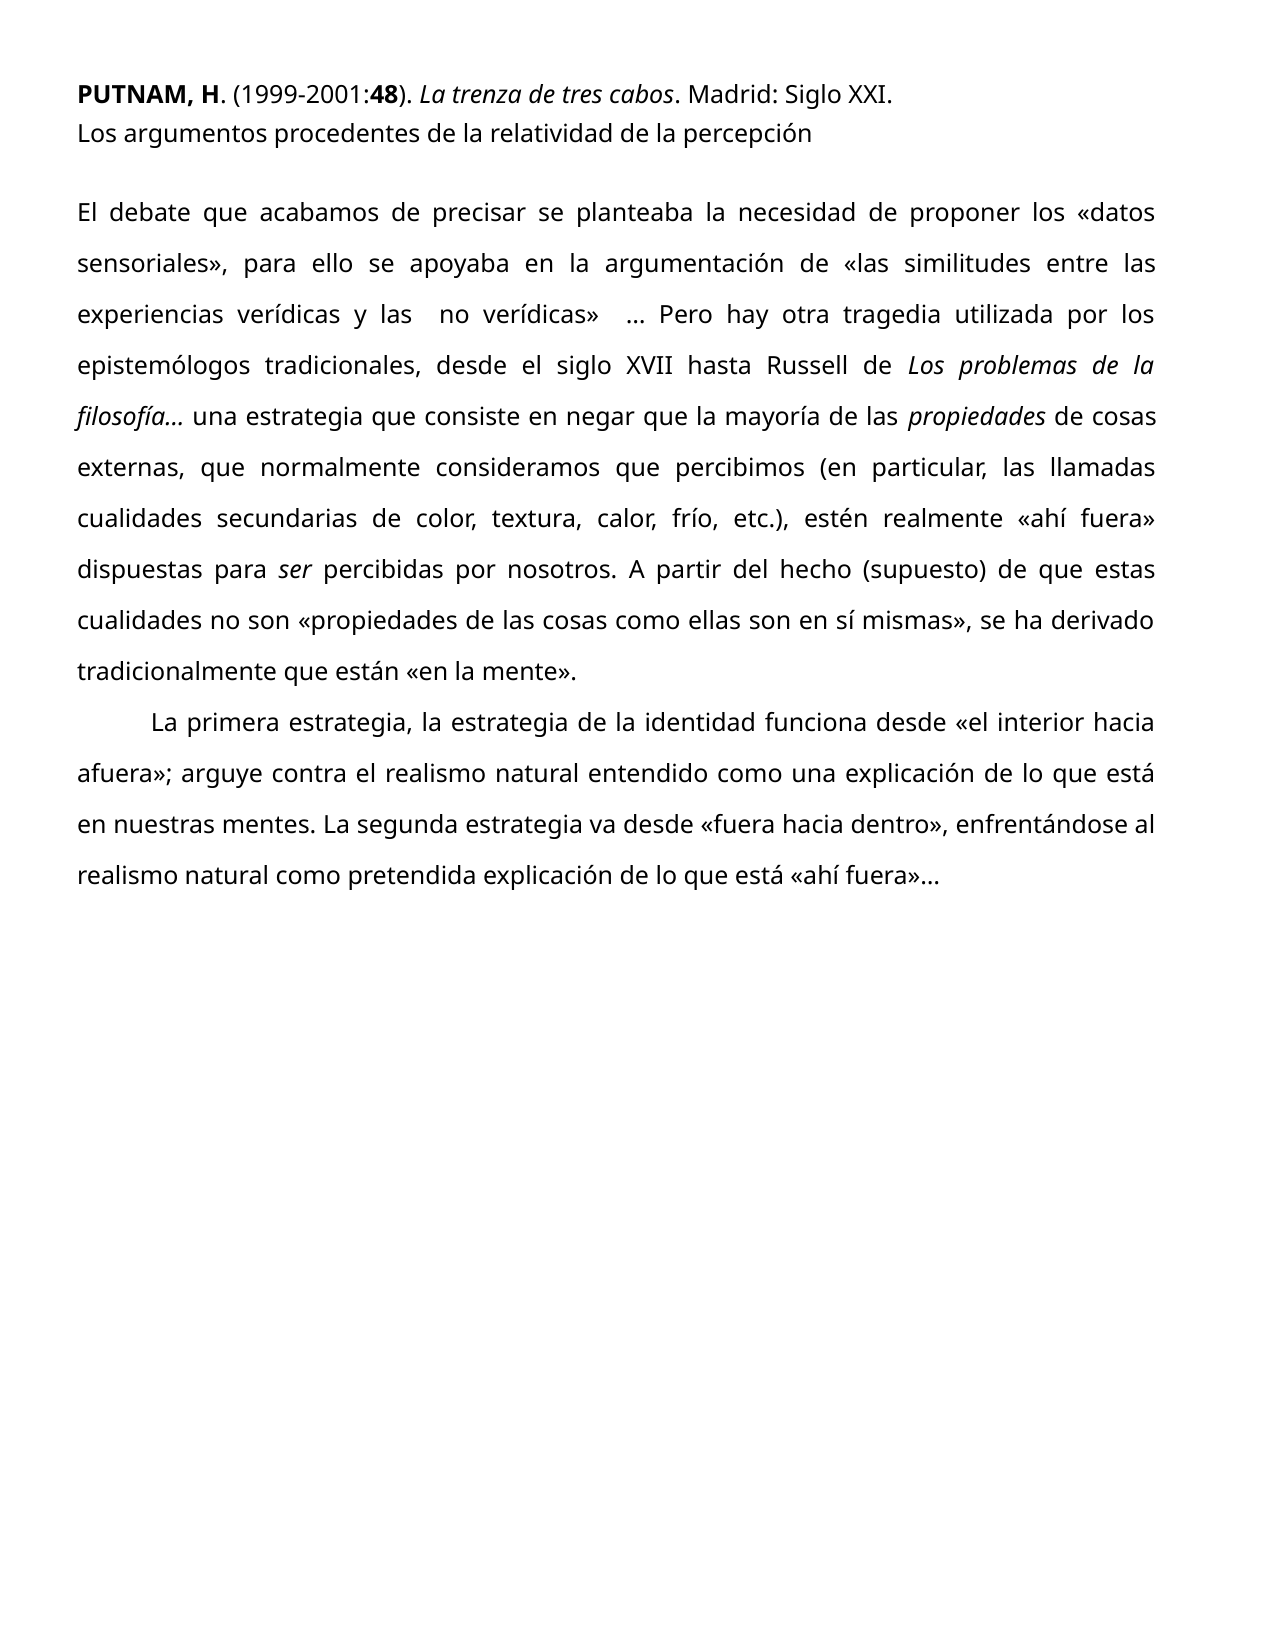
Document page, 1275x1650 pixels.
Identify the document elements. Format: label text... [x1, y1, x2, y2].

text El debate que acabamos de precisar se planteaba la necesidad de proponer los «datos sensoriales», para ello se apoyaba en la argumentación de «las similitudes entre las experiencias verídicas y las no verídicas» … Pero hay otra tragedia utilizada por los epistemólogos tradicionales, desde el siglo XVII hasta Russell de Los problemas de la filosofía… una estrategia que consiste en negar que la mayoría de las propiedades de cosas externas, que normalmente consideramos que percibimos (en particular, las llamadas cualidades secundarias de color, textura, calor, frío, etc.), estén realmente «ahí fuera» dispuestas para ser percibidas por nosotros. A partir del hecho (supuesto) de que estas cualidades no son «propiedades de las cosas como ellas son en sí mismas», se ha derivado tradicionalmente que están «en la mente». [77, 194, 1157, 688]
text La primera estrategia, la estrategia de la identidad funciona desde «el interior hacia afuera»; arguye contra el realismo natural entendido como una explicación de lo que está en nuestras mentes. La segunda estrategia va desde «fuera hacia dentro», enfrentándose al realismo natural como pretendida explicación de lo que está «ahí fuera»… [77, 705, 1157, 892]
text PUTNAM, H. (1999-2001:48). La trenza de tres cabos. Madrid: Siglo XXI. [77, 77, 1157, 111]
text Los argumentos procedentes de la relatividad de la percepción [77, 116, 1157, 150]
